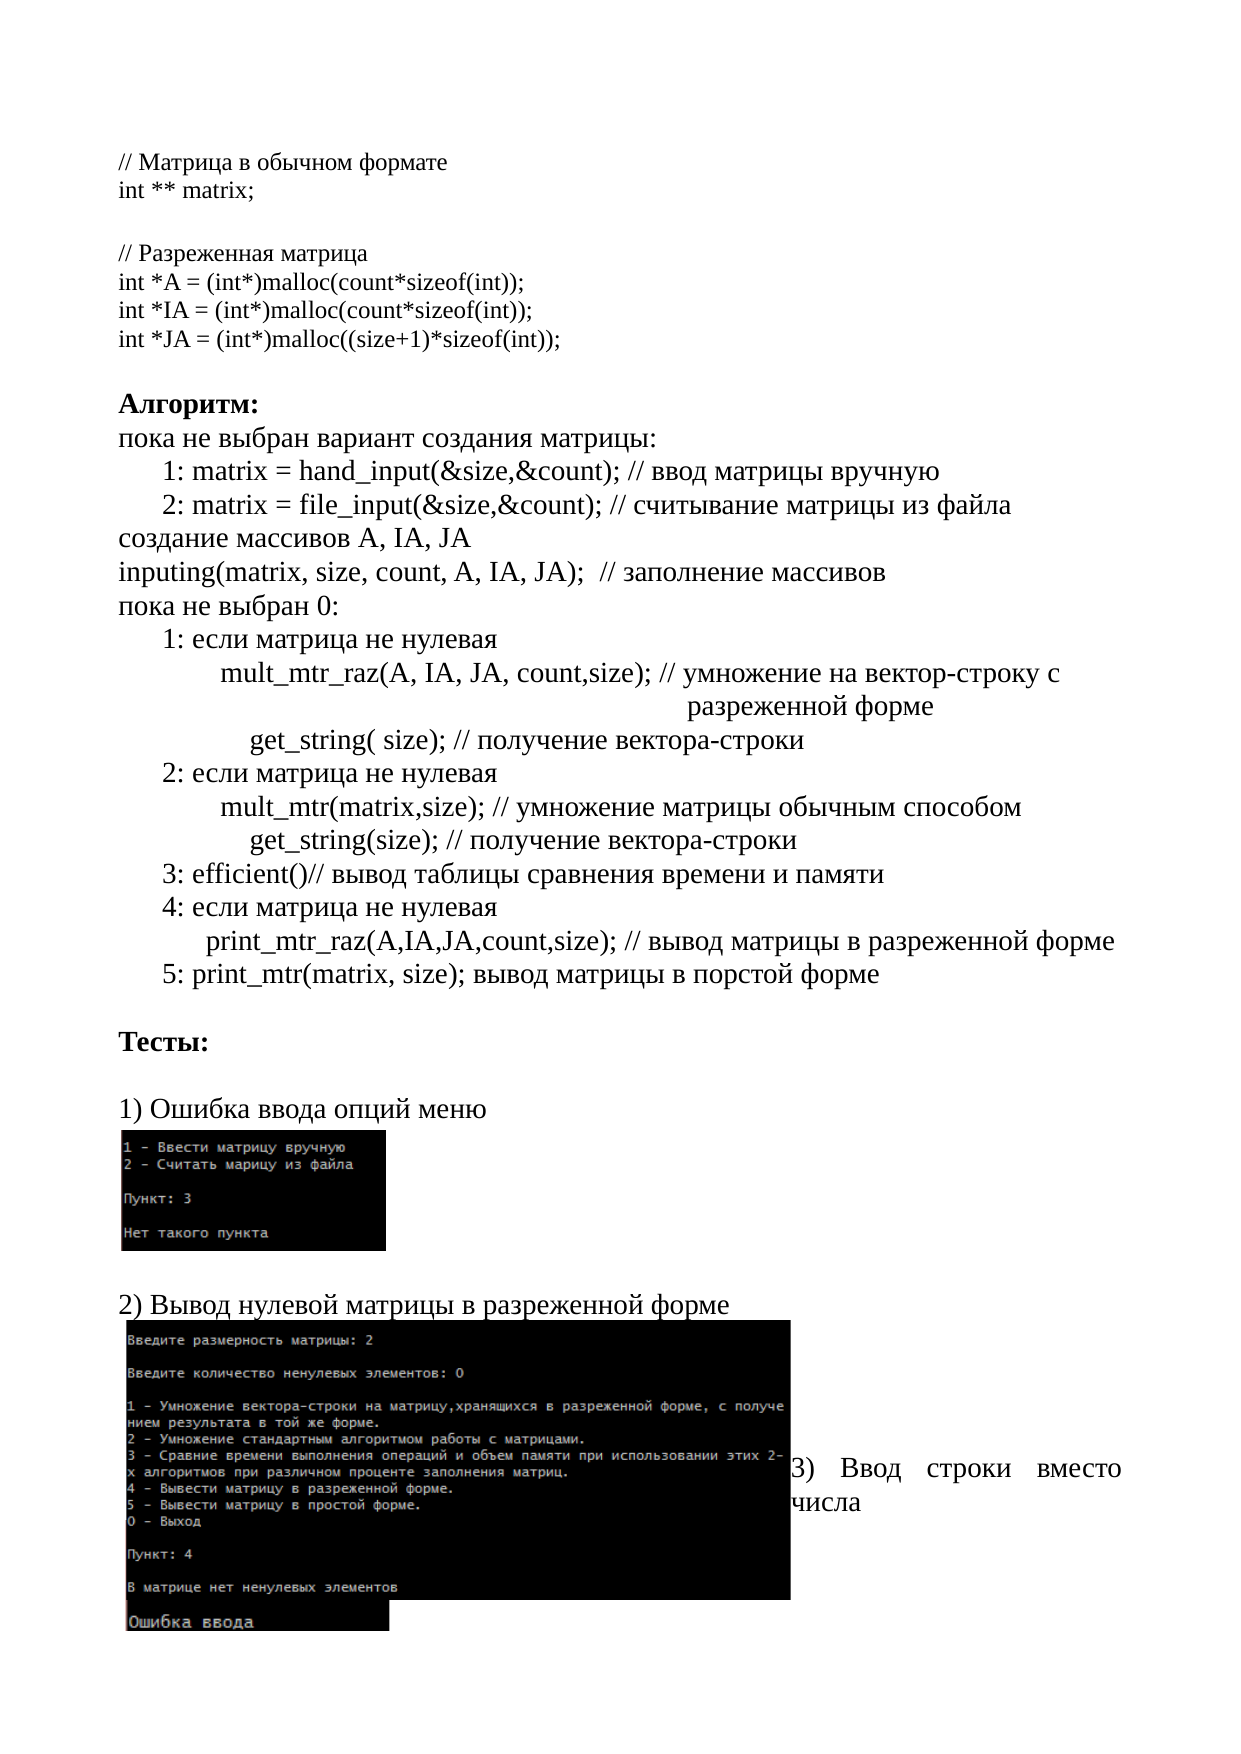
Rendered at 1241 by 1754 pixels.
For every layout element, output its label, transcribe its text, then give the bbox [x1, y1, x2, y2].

text get_string( size); // получение вектора-строки [118, 722, 1122, 755]
text int ** matrix; [118, 176, 1122, 204]
text пока не выбран 0: [118, 588, 1122, 621]
text 1) Ошибка ввода опций меню [118, 1091, 1122, 1124]
text 2) Вывод нулевой матрицы в разреженной форме [118, 1287, 1122, 1321]
text 3: efficient()// вывод таблицы сравнения времени и памяти [118, 856, 1122, 889]
text inputing(matrix, size, count, A, IA, JA); // заполнение массивов [118, 554, 1122, 588]
text // Матрица в обычном формате [118, 147, 1122, 176]
text get_string(size); // получение вектора-строки [118, 822, 1122, 856]
text Тесты: [118, 1024, 1122, 1057]
text mult_mtr_raz(A, IA, JA, count,size); // умножение на вектор-строку с разреженной форме [118, 655, 1122, 722]
text int *A = (int*)malloc(count*sizeof(int)); [118, 267, 1122, 295]
text 4: если матрица не нулевая [118, 889, 1122, 923]
text создание массивов A, IA, JA [118, 521, 1122, 554]
text Алгоритм: [118, 386, 1122, 420]
text int *JA = (int*)malloc((size+1)*sizeof(int)); [118, 324, 1122, 353]
text пока не выбран вариант создания матрицы: [118, 420, 1122, 453]
text 2: если матрица не нулевая [118, 755, 1122, 789]
text 1: если матрица не нулевая [118, 621, 1122, 655]
text int *IA = (int*)malloc(count*sizeof(int)); [118, 295, 1122, 324]
text mult_mtr(matrix,size); // умножение матрицы обычным способом [118, 789, 1122, 822]
text 2: matrix = file_input(&size,&count); // считывание матрицы из файла [118, 487, 1122, 521]
text // Разреженная матрица [118, 238, 1122, 267]
text print_mtr_raz(A,IA,JA,count,size); // вывод матрицы в разреженной форме [118, 923, 1122, 957]
text 3) Ввод строки вместо числа [791, 1450, 1122, 1517]
text 5: print_mtr(matrix, size); вывод матрицы в порстой форме [118, 957, 1122, 990]
text 1: matrix = hand_input(&size,&count); // ввод матрицы вручную [118, 453, 1122, 487]
